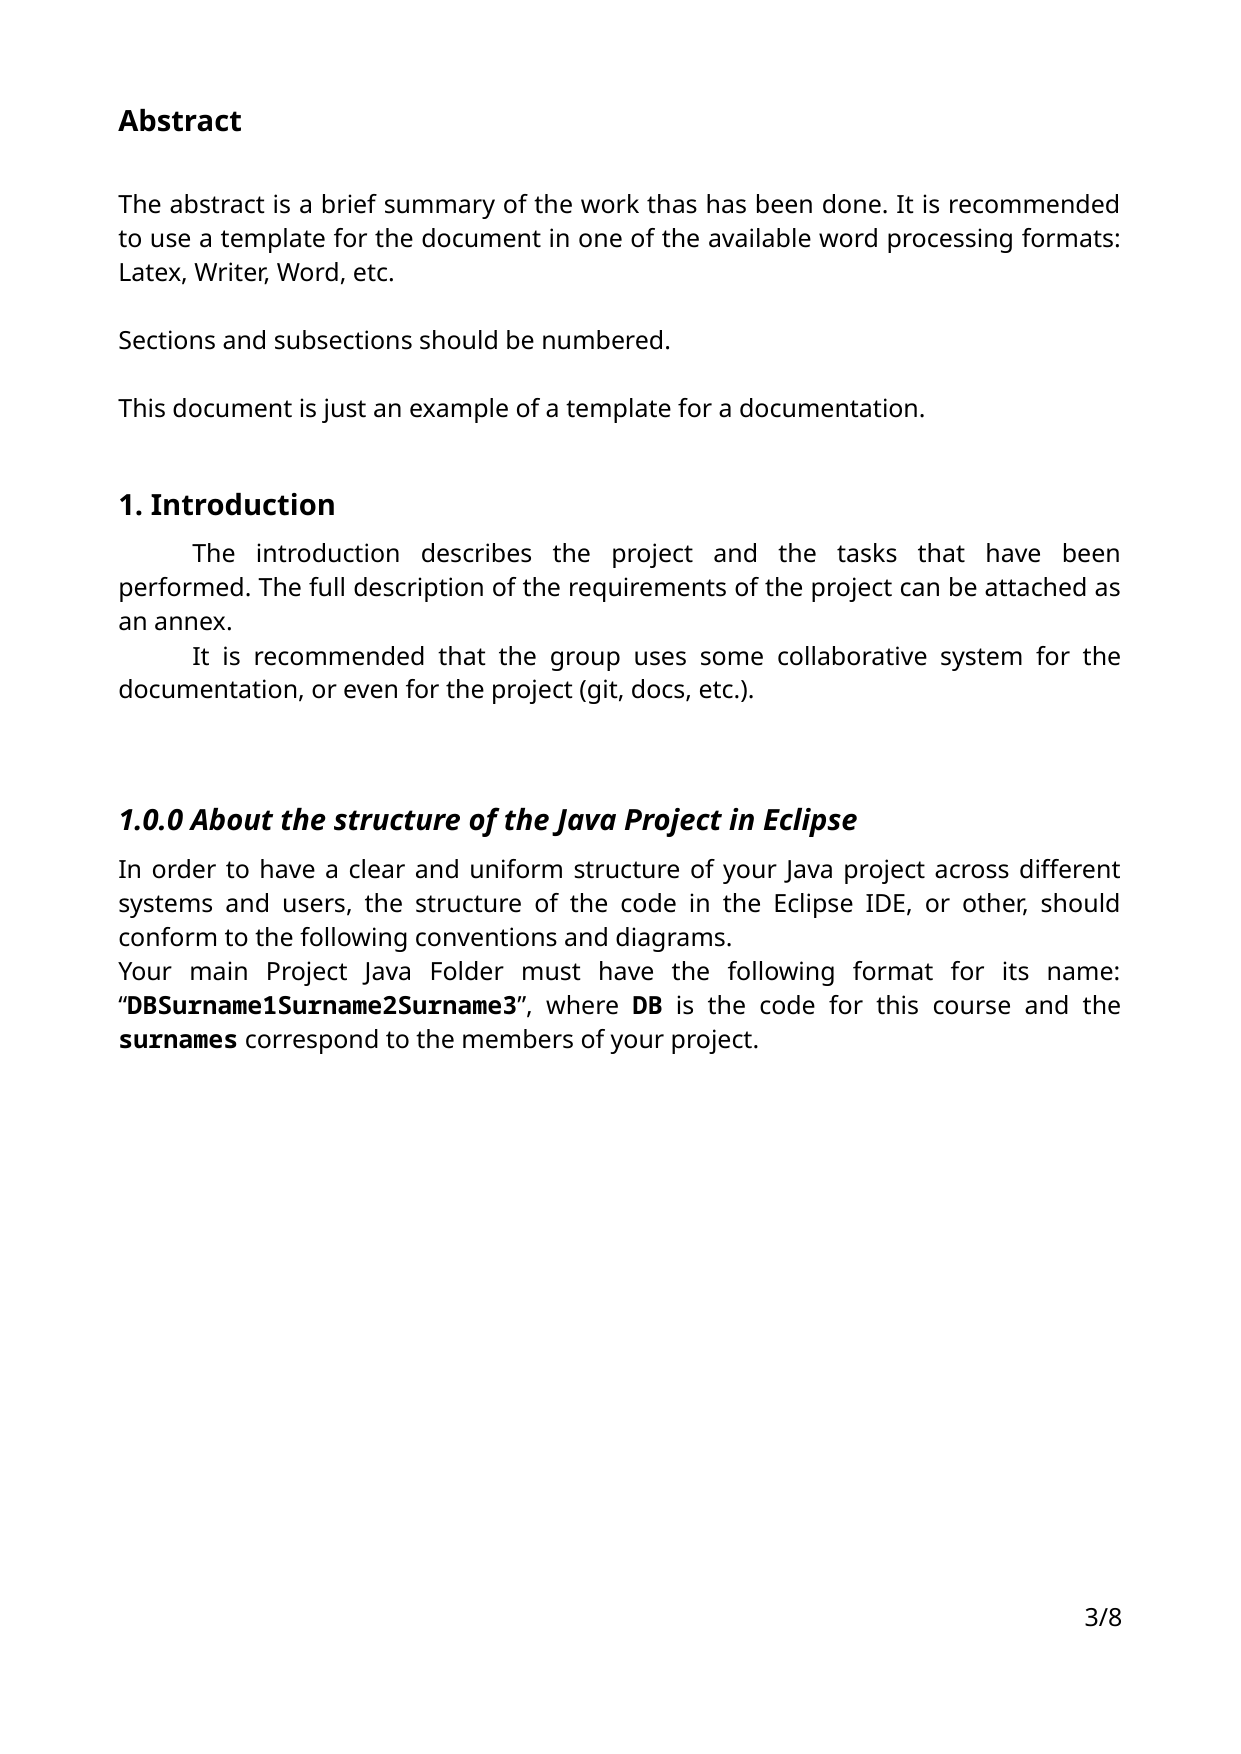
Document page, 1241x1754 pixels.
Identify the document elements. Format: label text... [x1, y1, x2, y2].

text The introduction describes the project and the tasks that have been performed. The full description of the requirements of the project can be attached as an annex. [118, 536, 1122, 638]
subtitle Abstract [118, 100, 1122, 140]
text This document is just an example of a template for a documentation. [118, 391, 1122, 425]
text It is recommended that the group uses some collaborative system for the documentation, or even for the project (git, docs, etc.). [118, 638, 1122, 706]
text The abstract is a brief summary of the work thas has been done. It is recommended to use a template for the document in one of the available word processing formats: Latex, Writer, Word, etc. [118, 186, 1122, 288]
text Your main Project Java Folder must have the following format for its name: “DBSurname1Surname2Surname3”, where DB is the code for this course and the surnames correspond to the members of your project. [118, 954, 1122, 1056]
text Sections and subsections should be numbered. [118, 322, 1122, 357]
subtitle 1. Introduction [118, 484, 1122, 523]
subtitle 1.0.0 About the structure of the Java Project in Eclipse [118, 799, 1122, 839]
text In order to have a clear and uniform structure of your Java project across different systems and users, the structure of the code in the Eclipse IDE, or other, should conform to the following conventions and diagrams. [118, 852, 1122, 954]
